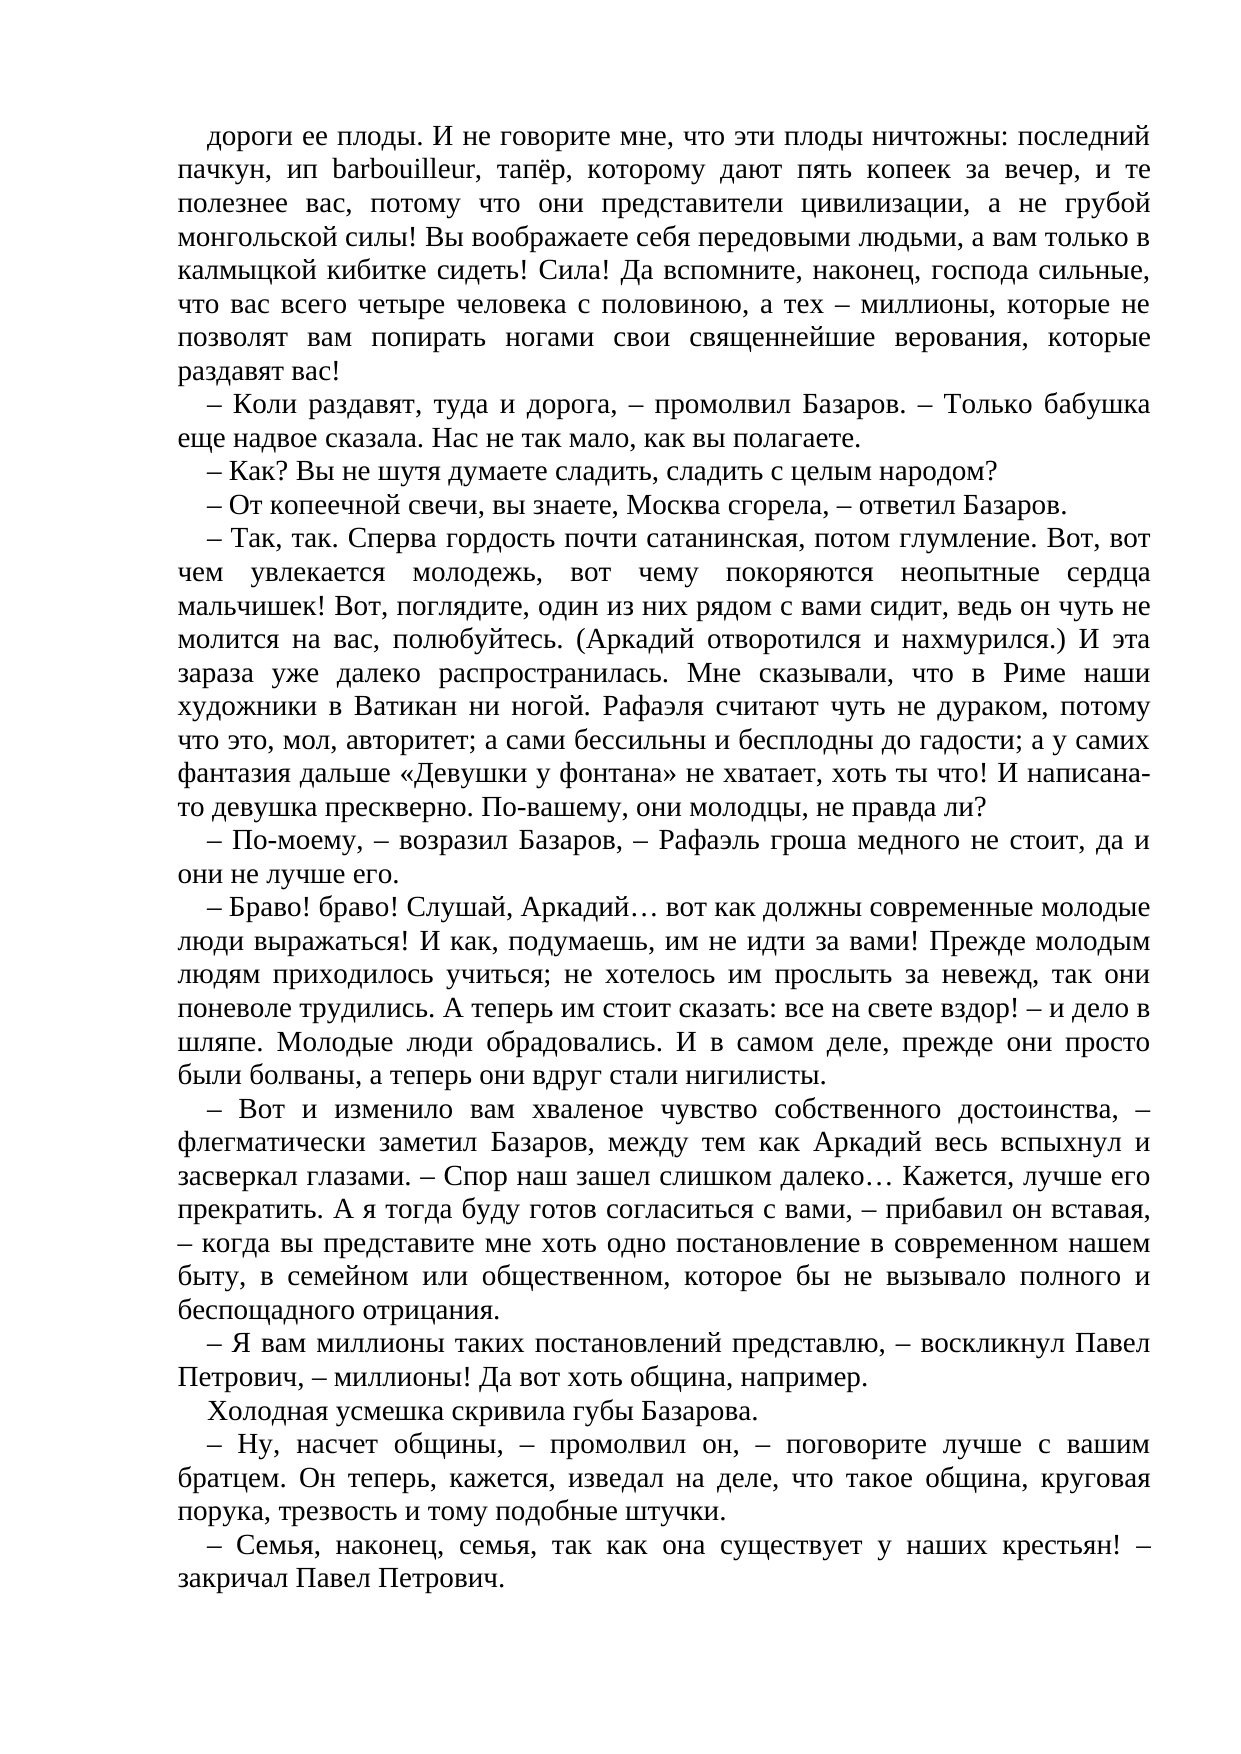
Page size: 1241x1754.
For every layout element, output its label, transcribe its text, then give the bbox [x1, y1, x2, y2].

text – Как? Вы не шутя думаете сладить, сладить с целым народом? [177, 453, 1152, 487]
text дороги ее плоды. И не говорите мне, что эти плоды ничтожны: последний пачкун, ип barbouilleur, тапёр, которому дают пять копеек за вечер, и те полезнее вас, потому что они представители цивилизации, а не грубой монгольской силы! Вы воображаете себя передовыми людьми, а вам только в калмыцкой кибитке сидеть! Сила! Да вспомните, наконец, господа сильные, что вас всего четыре человека с половиною, а тех – миллионы, которые не позволят вам попирать ногами свои священнейшие верования, которые раздавят вас! [177, 118, 1152, 386]
text – Так, так. Сперва гордость почти сатанинская, потом глумление. Вот, вот чем увлекается молодежь, вот чему покоряются неопытные сердца мальчишек! Вот, поглядите, один из них рядом с вами сидит, ведь он чуть не молится на вас, полюбуйтесь. (Аркадий отворотился и нахмурился.) И эта зараза уже далеко распространилась. Мне сказывали, что в Риме наши художники в Ватикан ни ногой. Рафаэля считают чуть не дураком, потому что это, мол, авторитет; а сами бессильны и бесплодны до гадости; а у самих фантазия дальше «Девушки у фонтана» не хватает, хоть ты что! И написана-то девушка прескверно. По-вашему, они молодцы, не правда ли? [177, 521, 1152, 822]
text – Браво! браво! Слушай, Аркадий… вот как должны современные молодые люди выражаться! И как, подумаешь, им не идти за вами! Прежде молодым людям приходилось учиться; не хотелось им прослыть за невежд, так они поневоле трудились. А теперь им стоит сказать: все на свете вздор! – и дело в шляпе. Молодые люди обрадовались. И в самом деле, прежде они просто были болваны, а теперь они вдруг стали нигилисты. [177, 889, 1152, 1091]
text – От копеечной свечи, вы знаете, Москва сгорела, – ответил Базаров. [177, 487, 1152, 521]
text – Вот и изменило вам хваленое чувство собственного достоинства, – флегматически заметил Базаров, между тем как Аркадий весь вспыхнул и засверкал глазами. – Спор наш зашел слишком далеко… Кажется, лучше его прекратить. А я тогда буду готов согласиться с вами, – прибавил он вставая, – когда вы представите мне хоть одно постановление в современном нашем быту, в семейном или общественном, которое бы не вызывало полного и беспощадного отрицания. [177, 1091, 1152, 1326]
text Холодная усмешка скривила губы Базарова. [177, 1393, 1152, 1426]
text – По-моему, – возразил Базаров, – Рафаэль гроша медного не стоит, да и они не лучше его. [177, 822, 1152, 889]
text – Ну, насчет общины, – промолвил он, – поговорите лучше с вашим братцем. Он теперь, кажется, изведал на деле, что такое община, круговая порука, трезвость и тому подобные штучки. [177, 1426, 1152, 1527]
text – Коли раздавят, туда и дорога, – промолвил Базаров. – Только бабушка еще надвое сказала. Нас не так мало, как вы полагаете. [177, 386, 1152, 453]
text – Я вам миллионы таких постановлений представлю, – воскликнул Павел Петрович, – миллионы! Да вот хоть община, например. [177, 1326, 1152, 1393]
text – Семья, наконец, семья, так как она существует у наших крестьян! – закричал Павел Петрович. [177, 1527, 1152, 1594]
